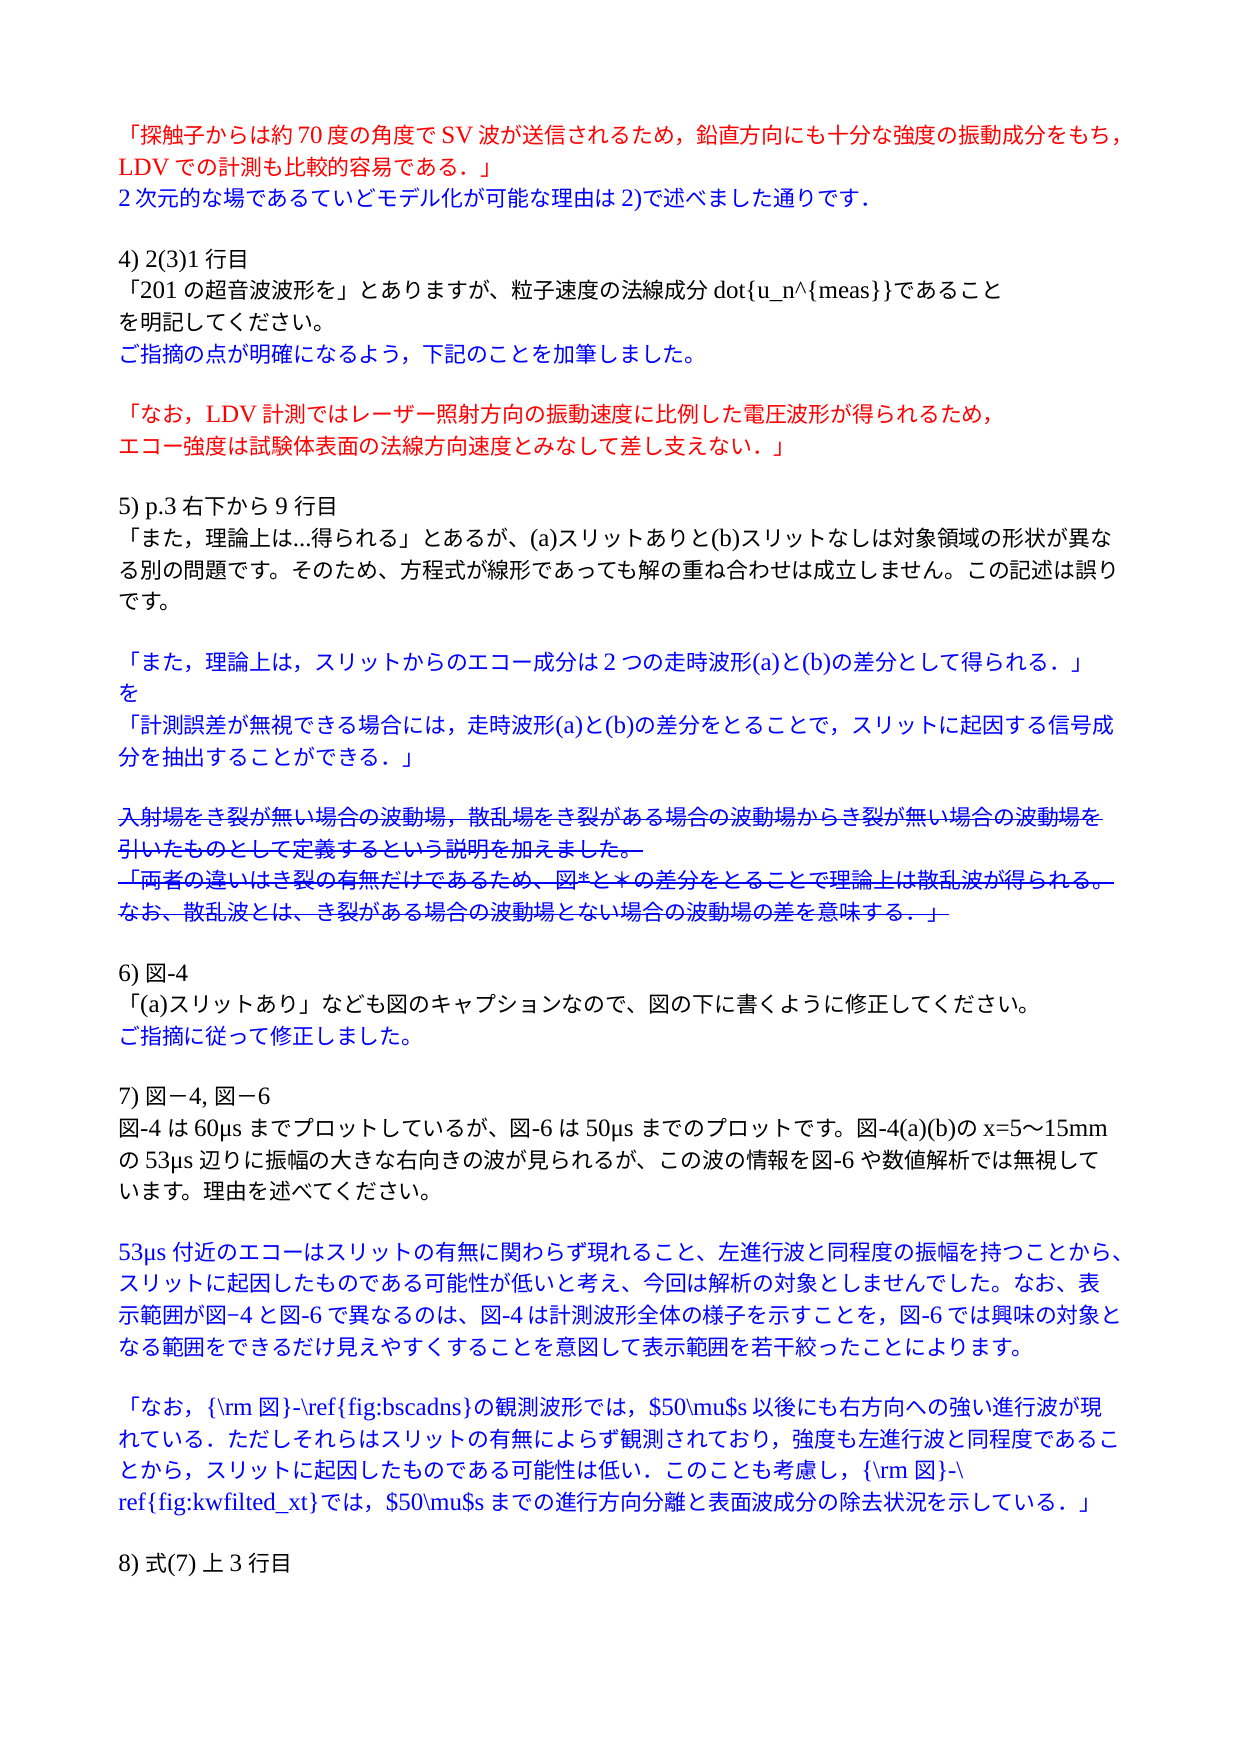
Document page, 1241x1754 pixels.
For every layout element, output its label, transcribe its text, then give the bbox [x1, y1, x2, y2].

text 「(a)スリットあり」なども図のキャプションなので、図の下に書くように修正してください。 [118, 987, 1122, 1019]
text 「201 の超音波波形を」とありますが、粒子速度の法線成分 dot{u_n^{meas}}であること [118, 273, 1122, 305]
text 「また，理論上は...得られる」とあるが、(a)スリットありと(b)スリットなしは対象領域の形状が異なる別の問題です。そのため、方程式が線形であっても解の重ね合わせは成立しません。この記述は誤りです。 [118, 521, 1122, 616]
text 53μs 付近のエコーはスリットの有無に関わらず現れること、左進行波と同程度の振幅を持つことから、スリットに起因したものである可能性が低いと考え、今回は解析の対象としませんでした。なお、表示範囲が図−4と図-6で異なるのは、図-4は計測波形全体の様子を示すことを，図-6では興味の対象となる範囲をできるだけ見えやすくすることを意図して表示範囲を若干絞ったことによります。 [118, 1235, 1122, 1361]
text 6) 図-4 [118, 956, 1122, 987]
text ご指摘の点が明確になるよう，下記のことを加筆しました。 [118, 337, 1122, 368]
text 入射場をき裂が無い場合の波動場，散乱場をき裂がある場合の波動場からき裂が無い場合の波動場を引いたものとして定義するという説明を加えました。 [118, 800, 1122, 863]
text 「なお，{\rm 図}-\ref{fig:bscadns}の観測波形では，$50\mu$s以後にも右方向への強い進行波が現れている．ただしそれらはスリットの有無によらず観測されており，強度も左進行波と同程度であることから，スリットに起因したものである可能性は低い．このことも考慮し，{\rm 図}-\ref{fig:kwfilted_xt}では，$50\mu$sまでの進行方向分離と表面波成分の除去状況を示している．」 [118, 1390, 1122, 1517]
text 「両者の違いはき裂の有無だけであるため、図*と＊の差分をとることで理論上は散乱波が得られる。なお、散乱波とは、き裂がある場合の波動場とない場合の波動場の差を意味する．」 [118, 863, 1122, 927]
text 7) 図－4, 図－6 [118, 1079, 1122, 1111]
text 「探触子からは約70度の角度でSV波が送信されるため，鉛直方向にも十分な強度の振動成分をもち，LDVでの計測も比較的容易である．」 [118, 118, 1122, 181]
text 5) p.3 右下から 9 行目 [118, 489, 1122, 521]
text 8) 式(7) 上 3 行目 [118, 1546, 1122, 1577]
text 図-4 は 60μs までプロットしているが、図-6 は 50μs までのプロットです。図-4(a)(b)の x=5～15mm の 53μs 辺りに振幅の大きな右向きの波が見られるが、この波の情報を図-6 や数値解析では無視しています。理由を述べてください。 [118, 1111, 1122, 1206]
text を明記してください。 [118, 305, 1122, 337]
text を [118, 676, 1122, 708]
text ご指摘に従って修正しました。 [118, 1019, 1122, 1051]
text 2次元的な場であるていどモデル化が可能な理由は2)で述べました通りです． [118, 181, 1122, 213]
text 4) 2(3)1 行目 [118, 242, 1122, 273]
text 「計測誤差が無視できる場合には，走時波形(a)と(b)の差分をとることで，スリットに起因する信号成分を抽出することができる．」 [118, 708, 1122, 771]
text 「また，理論上は，スリットからのエコー成分は2つの走時波形(a)と(b)の差分として得られる．」 [118, 645, 1122, 676]
text エコー強度は試験体表面の法線方向速度とみなして差し支えない．」 [118, 429, 1122, 461]
text 「なお，LDV計測ではレーザー照射方向の振動速度に比例した電圧波形が得られるため， [118, 397, 1122, 429]
